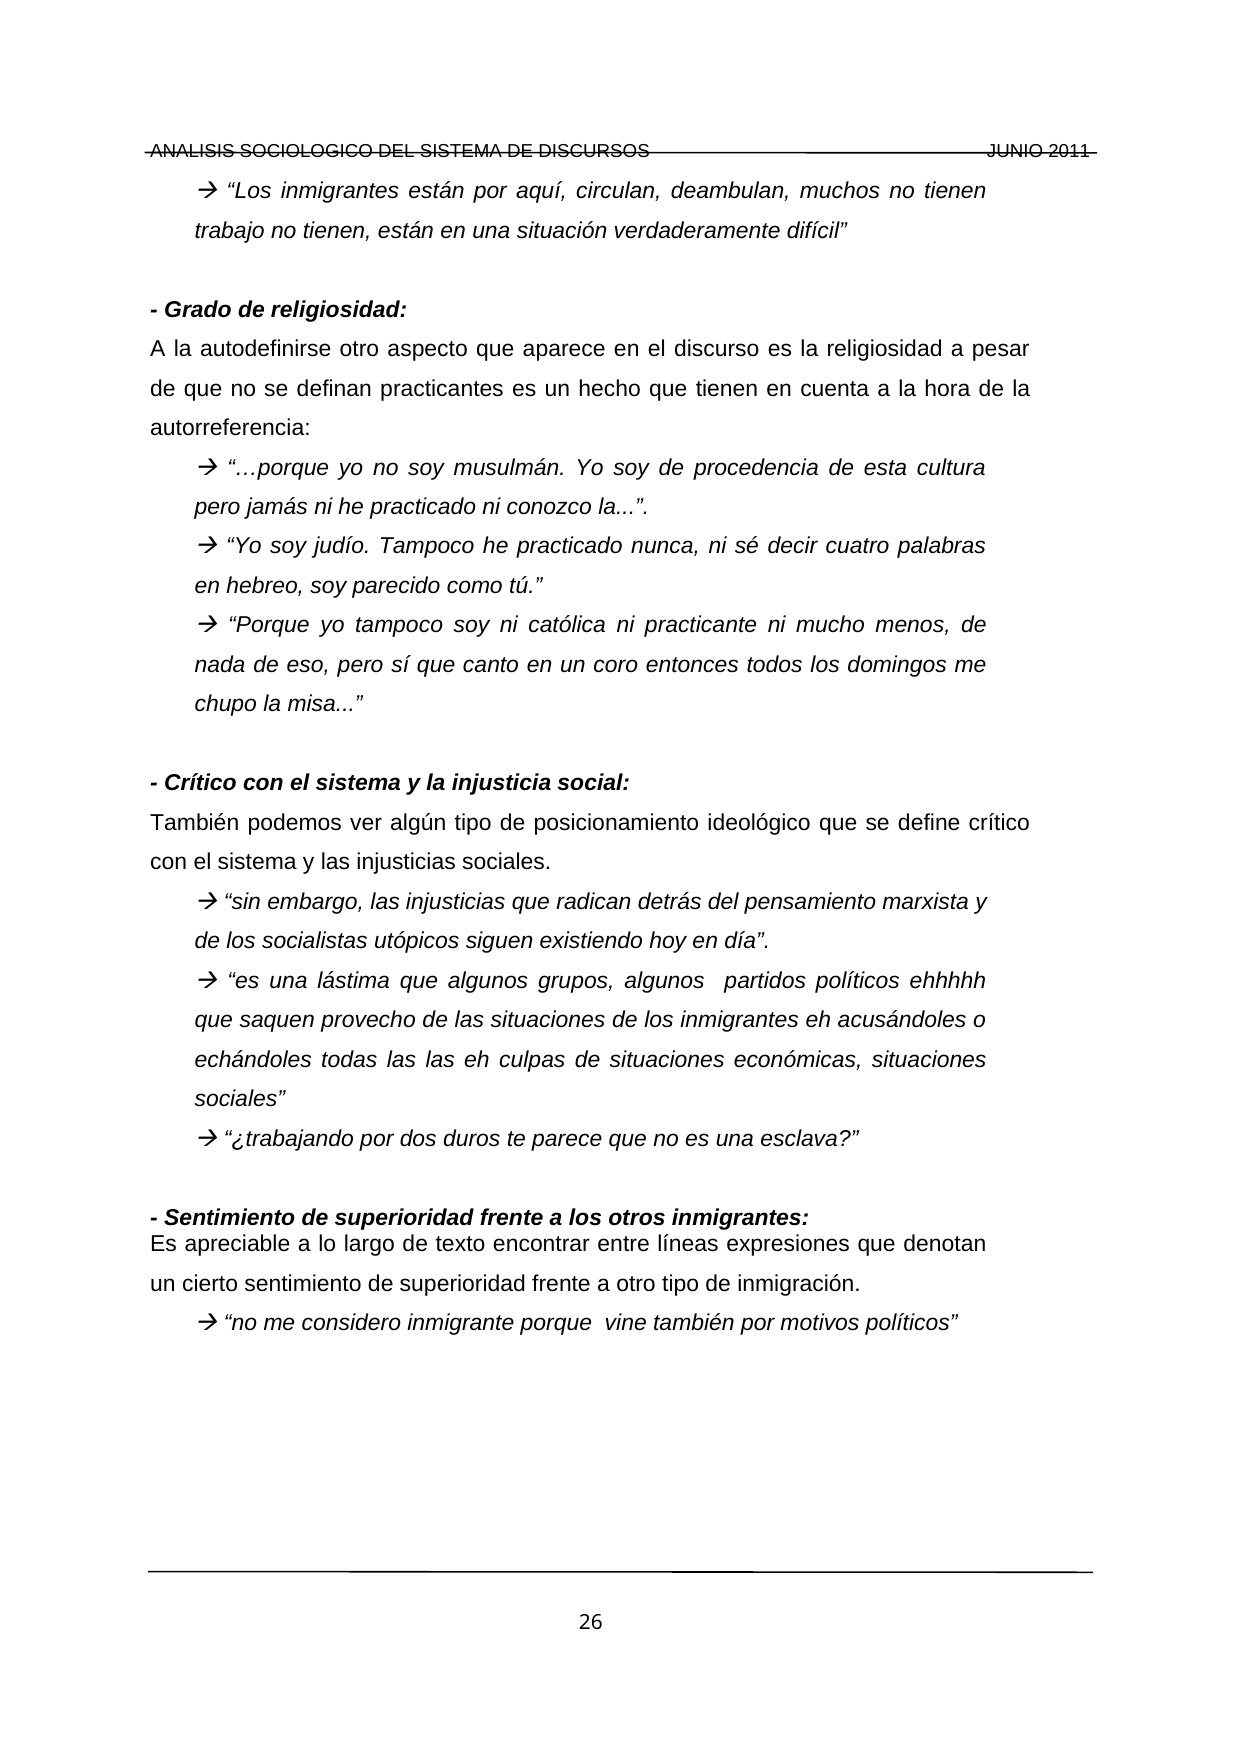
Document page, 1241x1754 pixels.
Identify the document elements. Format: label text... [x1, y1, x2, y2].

text - Crítico con el sistema y la injusticia social: [150, 769, 1031, 796]
text  “Porque yo tampoco soy ni católica ni practicante ni mucho menos, de nada de eso, pero sí que canto en un coro entonces todos los domingos me chupo la misa...” [194, 611, 987, 717]
text A la autodefinirse otro aspecto que aparece en el discurso es la religiosidad a pesar de que no se definan practicantes es un hecho que tienen en cuenta a la hora de la autorreferencia: [150, 335, 1031, 440]
text - Sentimiento de superioridad frente a los otros inmigrantes: [150, 1204, 987, 1230]
text  “¿trabajando por dos duros te parece que no es una esclava?” [194, 1125, 987, 1151]
text  “no me considero inmigrante porque vine también por motivos políticos” [194, 1309, 987, 1335]
text También podemos ver algún tipo de posicionamiento ideológico que se define crítico con el sistema y las injusticias sociales. [150, 809, 1031, 875]
text  “Yo soy judío. Tampoco he practicado nunca, ni sé decir cuatro palabras en hebreo, soy parecido como tú.” [194, 532, 987, 598]
text  “sin embargo, las injusticias que radican detrás del pensamiento marxista y de los socialistas utópicos siguen existiendo hoy en día”. [194, 888, 987, 954]
text - Grado de religiosidad: [150, 296, 1031, 322]
text Es apreciable a lo largo de texto encontrar entre líneas expresiones que denotan un cierto sentimiento de superioridad frente a otro tipo de inmigración. [150, 1230, 987, 1296]
text  “Los inmigrantes están por aquí, circulan, deambulan, muchos no tienen trabajo no tienen, están en una situación verdaderamente difícil” [194, 177, 987, 243]
text  “es una lástima que algunos grupos, algunos partidos políticos ehhhhh que saquen provecho de las situaciones de los inmigrantes eh acusándoles o echándoles todas las las eh culpas de situaciones económicas, situaciones sociales” [194, 967, 987, 1112]
text  “…porque yo no soy musulmán. Yo soy de procedencia de esta cultura pero jamás ni he practicado ni conozco la...”. [194, 453, 987, 519]
